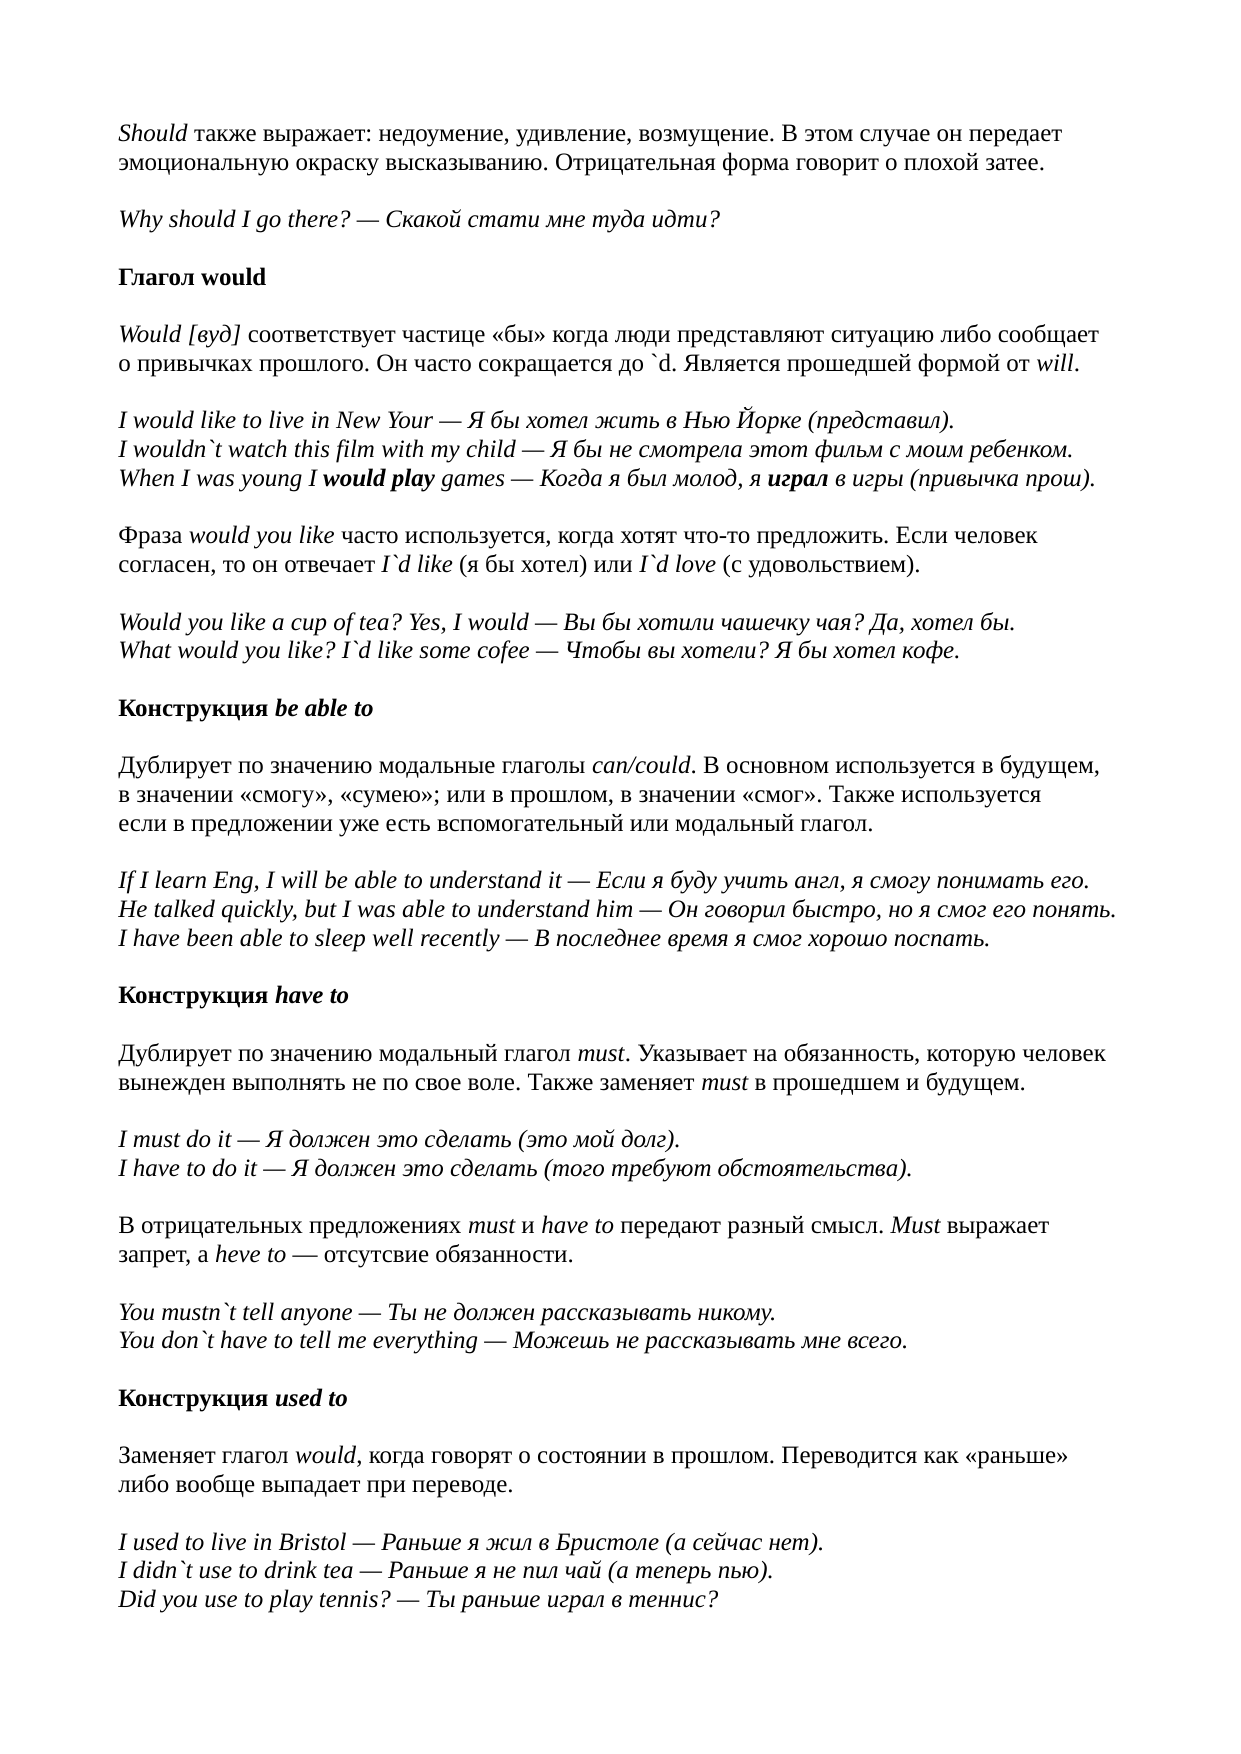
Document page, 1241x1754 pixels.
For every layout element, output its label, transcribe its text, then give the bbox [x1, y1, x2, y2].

text If I learn Eng, I will be able to understand it — Если я буду учить англ, я смогу понимать его. [118, 866, 1122, 894]
text I used to live in Bristol — Раньше я жил в Бристоле (а сейчас нет). [118, 1527, 1122, 1556]
text в значении «смогу», «сумею»; или в прошлом, в значении «смог». Также используется [118, 779, 1122, 808]
text Should также выражает: недоумение, удивление, возмущение. В этом случае он передает [118, 118, 1122, 147]
text Конструкция have to [118, 981, 1122, 1009]
text Глагол would [118, 262, 1122, 291]
text Would you like a cup of tea? Yes, I would — Вы бы хотили чашечку чая? Да, хотел бы. [118, 607, 1122, 636]
text о привычках прошлого. Он часто сокращается до `d. Является прошедшей формой от will. [118, 348, 1122, 377]
text When I was young I would play games — Когда я был молод, я играл в игры (привычка прош). [118, 463, 1122, 492]
text He talked quickly, but I was able to understand him — Он говорил быстро, но я смог его понять. [118, 894, 1122, 923]
text Дублирует по значению модальные глаголы can/could. В основном используется в будущем, [118, 751, 1122, 779]
text You don`t have to tell me everything — Можешь не рассказывать мне всего. [118, 1326, 1122, 1354]
text Would [вуд] соответствует частице «бы» когда люди представляют ситуацию либо сообщает [118, 319, 1122, 348]
text если в предложении уже есть вспомогательный или модальный глагол. [118, 808, 1122, 837]
text Фраза would you like часто используется, когда хотят что-то предложить. Если человек согласен, то он отвечает I`d like (я бы хотел) или I`d love (с удовольствием). [118, 521, 1122, 578]
text эмоциональную окраску высказыванию. Отрицательная форма говорит о плохой затее. [118, 147, 1122, 176]
text Конструкция used to [118, 1383, 1122, 1412]
text I wouldn`t watch this film with my child — Я бы не смотрела этот фильм с моим ребенком. [118, 434, 1122, 463]
text I didn`t use to drink tea — Раньше я не пил чай (а теперь пью). [118, 1556, 1122, 1584]
text I must do it — Я должен это сделать (это мой долг). [118, 1124, 1122, 1153]
text Why should I go there? — Скакой стати мне туда идти? [118, 204, 1122, 233]
text Заменяет глагол would, когда говорят о состоянии в прошлом. Переводится как «раньше» либо вообще выпадает при переводе. [118, 1441, 1122, 1498]
text В отрицательных предложениях must и have to передают разный смысл. Must выражает запрет, а heve to — отсутсвие обязанности. [118, 1211, 1122, 1268]
text Конструкция be able to [118, 693, 1122, 722]
text Дублирует по значению модальный глагол must. Указывает на обязанность, которую человек вынежден выполнять не по свое воле. Также заменяет must в прошедшем и будущем. [118, 1038, 1122, 1096]
text I would like to live in New Your — Я бы хотел жить в Нью Йорке (представил). [118, 406, 1122, 434]
text I have been able to sleep well recently — В последнее время я смог хорошо поспать. [118, 923, 1122, 952]
text I have to do it — Я должен это сделать (того требуют обстоятельства). [118, 1153, 1122, 1182]
text Did you use to play tennis? — Ты раньше играл в теннис? [118, 1584, 1122, 1613]
text You mustn`t tell anyone — Ты не должен рассказывать никому. [118, 1297, 1122, 1326]
text What would you like? I`d like some cofee — Чтобы вы хотели? Я бы хотел кофе. [118, 636, 1122, 664]
